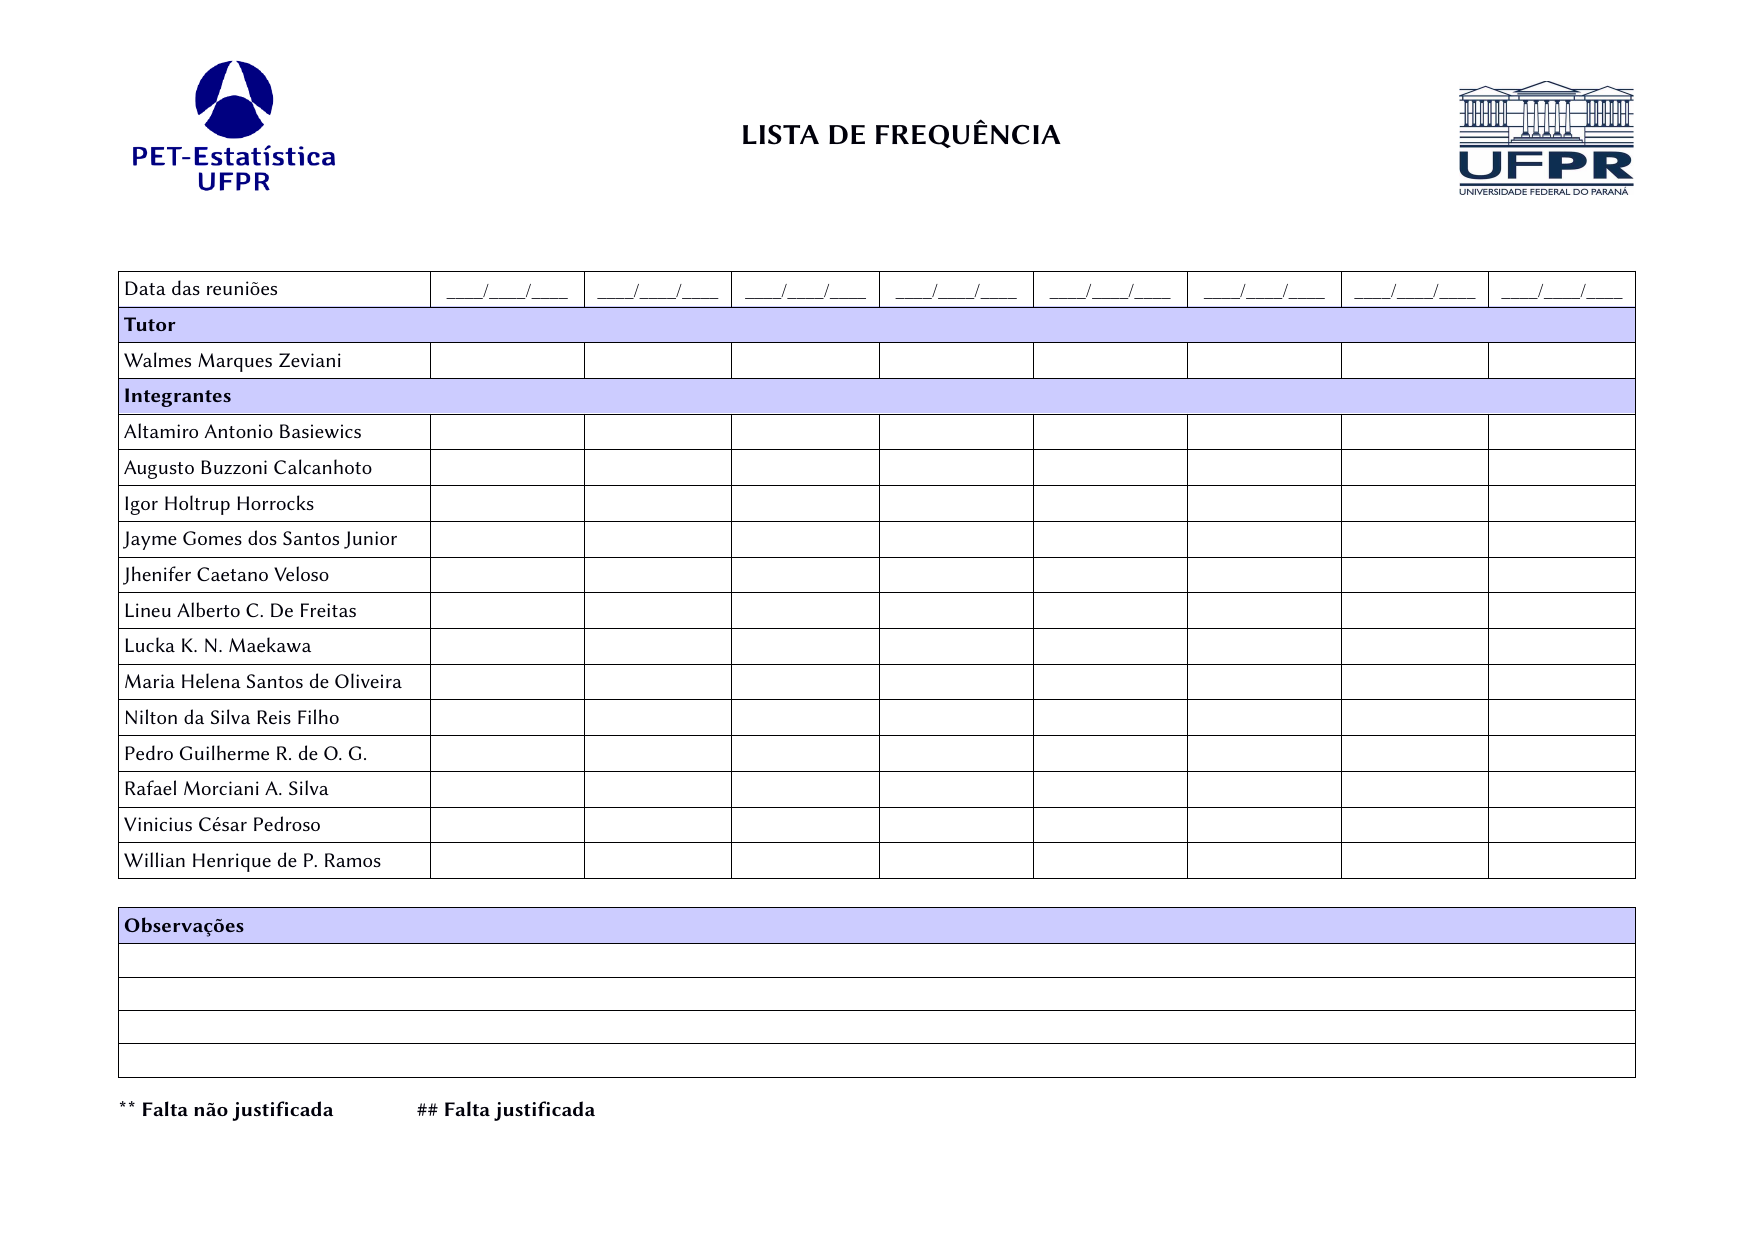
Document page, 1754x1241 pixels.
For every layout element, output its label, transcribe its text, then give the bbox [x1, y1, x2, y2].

table_cell [1489, 415, 1635, 449]
table_header ____/____/____ [1489, 272, 1635, 306]
table_cell [732, 629, 879, 664]
table_cell [1342, 415, 1488, 449]
table_cell [431, 700, 584, 735]
table_cell [585, 843, 731, 878]
text ** Falta não justificada ## Falta justificada [118, 1098, 1636, 1122]
table_cell [880, 700, 1033, 735]
table_cell Augusto Buzzoni Calcanhoto [119, 450, 430, 485]
table_header ____/____/____ [1188, 272, 1341, 306]
table_cell [431, 486, 584, 521]
table_cell [1188, 450, 1341, 485]
table_cell [1188, 593, 1341, 628]
table_cell [585, 558, 731, 592]
table_cell [880, 629, 1033, 664]
table_cell Willian Henrique de P. Ramos [119, 843, 430, 878]
table_cell [1342, 593, 1488, 628]
table_cell [1034, 450, 1187, 485]
table_cell [880, 486, 1033, 521]
table_cell [1489, 700, 1635, 735]
table_cell [1034, 665, 1187, 699]
table_cell [732, 593, 879, 628]
table_cell [1342, 665, 1488, 699]
table_cell [1034, 486, 1187, 521]
table_cell [880, 522, 1033, 556]
table_cell [431, 808, 584, 842]
table_header Data das reuniões [119, 272, 430, 306]
table_cell [585, 343, 731, 378]
table_cell Lineu Alberto C. De Freitas [119, 593, 430, 628]
table_cell [732, 736, 879, 771]
table_cell [1188, 772, 1341, 807]
table_cell Jhenifer Caetano Veloso [119, 558, 430, 592]
table_cell [1489, 772, 1635, 807]
table_cell [732, 415, 879, 449]
table_cell [585, 700, 731, 735]
table_cell [1489, 808, 1635, 842]
table_cell Rafael Morciani A. Silva [119, 772, 430, 807]
text LISTA DE FREQUÊNCIA [343, 118, 1459, 151]
table_cell [431, 343, 584, 378]
table_cell [585, 522, 731, 556]
table_cell [1342, 843, 1488, 878]
table_cell [1034, 343, 1187, 378]
table_cell [585, 665, 731, 699]
table_cell Jayme Gomes dos Santos Junior [119, 522, 430, 556]
table_cell [1188, 629, 1341, 664]
table_cell [732, 665, 879, 699]
table_cell [880, 450, 1033, 485]
table_cell [732, 843, 879, 878]
table_cell [1489, 593, 1635, 628]
table_cell [431, 843, 584, 878]
table_cell [1188, 736, 1341, 771]
table_cell [1188, 808, 1341, 842]
table_cell [119, 978, 1635, 1010]
table_cell [1489, 843, 1635, 878]
table_cell [880, 808, 1033, 842]
table_cell [732, 486, 879, 521]
table_cell Tutor [119, 308, 1635, 342]
table_cell Integrantes [119, 379, 1635, 413]
table_cell Vinicius César Pedroso [119, 808, 430, 842]
table_cell Nilton da Silva Reis Filho [119, 700, 430, 735]
table_cell [1034, 558, 1187, 592]
table_cell [585, 593, 731, 628]
table_cell [585, 808, 731, 842]
table_cell [1342, 450, 1488, 485]
table_cell [1188, 486, 1341, 521]
picture [118, 45, 343, 210]
table_cell [1034, 629, 1187, 664]
table_cell [1188, 415, 1341, 449]
table_cell [880, 843, 1033, 878]
table_cell [1188, 665, 1341, 699]
table_cell [1188, 700, 1341, 735]
table_cell [1342, 558, 1488, 592]
table_cell [732, 343, 879, 378]
table_cell [1489, 629, 1635, 664]
table_cell [431, 415, 584, 449]
table_cell [880, 665, 1033, 699]
table_header ____/____/____ [732, 272, 879, 306]
table_header Observações [119, 908, 1635, 943]
table_cell [431, 629, 584, 664]
table_cell [1034, 808, 1187, 842]
table_cell [1188, 843, 1341, 878]
table_cell [585, 772, 731, 807]
table_cell [1342, 808, 1488, 842]
table_cell [119, 1044, 1635, 1076]
table_cell [880, 593, 1033, 628]
table_cell [431, 665, 584, 699]
table_cell [1188, 522, 1341, 556]
table_header ____/____/____ [1342, 272, 1488, 306]
table_cell [1034, 522, 1187, 556]
table_cell [1342, 629, 1488, 664]
table_cell [1342, 522, 1488, 556]
table_cell Igor Holtrup Horrocks [119, 486, 430, 521]
table_cell [1489, 736, 1635, 771]
table_cell [1489, 486, 1635, 521]
table_cell [1034, 843, 1187, 878]
table_cell [431, 772, 584, 807]
table_cell [1034, 593, 1187, 628]
table_cell [585, 486, 731, 521]
table_cell [1034, 736, 1187, 771]
table_cell [732, 558, 879, 592]
table_cell [585, 415, 731, 449]
table_cell [732, 772, 879, 807]
table_header ____/____/____ [1034, 272, 1187, 306]
table_header ____/____/____ [585, 272, 731, 306]
table_cell [431, 450, 584, 485]
table_cell [880, 558, 1033, 592]
table_cell [1342, 700, 1488, 735]
table_cell [880, 415, 1033, 449]
table_cell Pedro Guilherme R. de O. G. [119, 736, 430, 771]
table_cell [1188, 558, 1341, 592]
table_cell [119, 944, 1635, 976]
table_cell Lucka K. N. Maekawa [119, 629, 430, 664]
table_cell [880, 772, 1033, 807]
table_cell [585, 629, 731, 664]
table_cell [431, 736, 584, 771]
table_cell [119, 1011, 1635, 1043]
table_cell [1342, 736, 1488, 771]
table_cell [431, 558, 584, 592]
table_cell [1034, 772, 1187, 807]
table_cell [431, 593, 584, 628]
table_cell [585, 450, 731, 485]
table_cell [1489, 450, 1635, 485]
table_cell [1489, 522, 1635, 556]
table_cell [1489, 343, 1635, 378]
table_cell [732, 522, 879, 556]
table_cell [1034, 700, 1187, 735]
table_cell [1342, 772, 1488, 807]
table_cell [1489, 665, 1635, 699]
picture [1459, 81, 1634, 195]
table_cell [880, 736, 1033, 771]
table_cell [1489, 558, 1635, 592]
table_cell [1342, 486, 1488, 521]
table_header ____/____/____ [431, 272, 584, 306]
table_cell [1034, 415, 1187, 449]
table_cell Walmes Marques Zeviani [119, 343, 430, 378]
table_cell [1342, 343, 1488, 378]
table_cell [585, 736, 731, 771]
table_cell Maria Helena Santos de Oliveira [119, 665, 430, 699]
table_cell Altamiro Antonio Basiewics [119, 415, 430, 449]
table_cell [732, 700, 879, 735]
table_cell [1188, 343, 1341, 378]
table_header ____/____/____ [880, 272, 1033, 306]
table_cell [732, 808, 879, 842]
table_cell [732, 450, 879, 485]
table_cell [431, 522, 584, 556]
table_cell [880, 343, 1033, 378]
